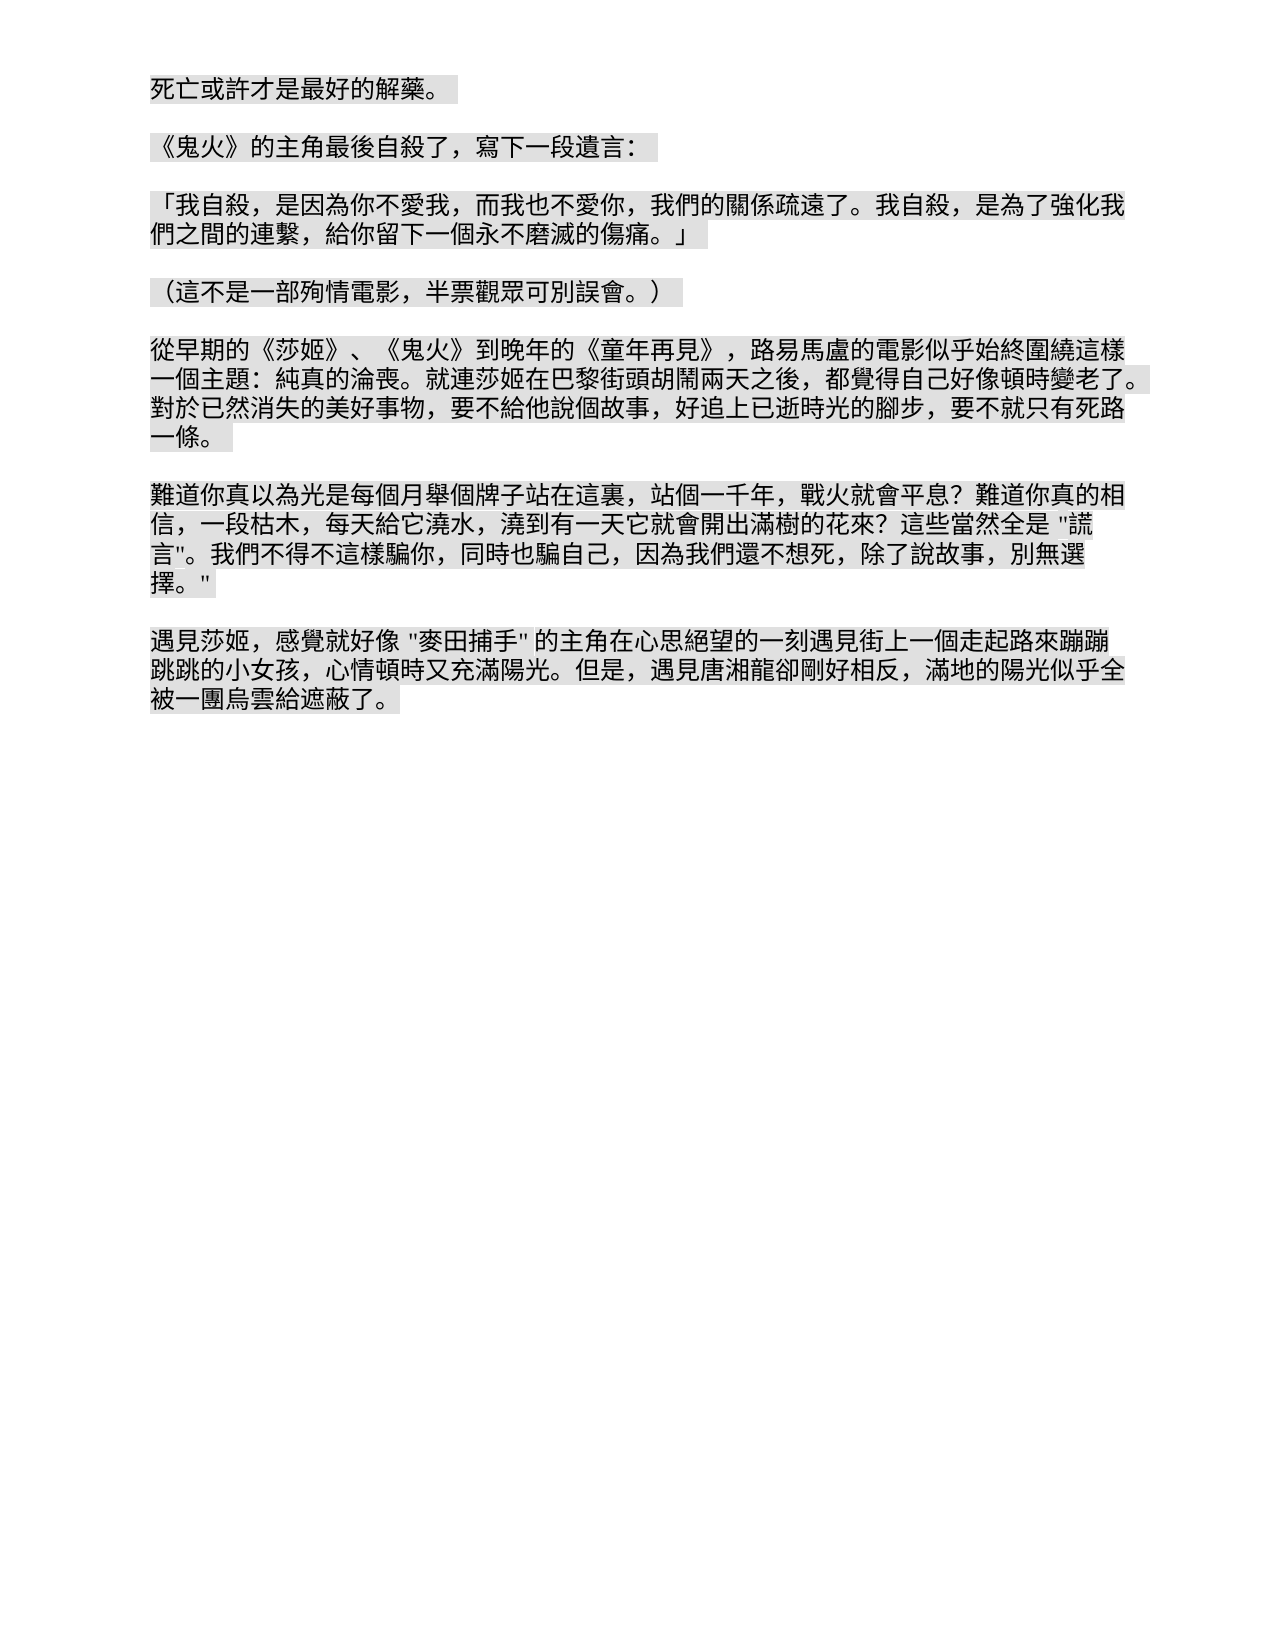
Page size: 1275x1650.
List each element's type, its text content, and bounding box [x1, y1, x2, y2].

text 卡韓政變 (93)：遇見唐湘龍 陳真 2019. 06. 24. 嘴巴臺獨大師林濁水，睜眼說瞎話說，"韓國瑜比較好對付，郭台銘比較難打"，所以呼籲綠營要小心萬一郭台銘出線，民進黨就麻煩了，因為找不到攻擊他的著力點。 請問你相信這種鳥話嗎？民進黨要是真覺得郭台銘比較不好對付，那麼，現在的郭台銘早已被打殺得萬箭穿心、臭不可聞。同理，民進黨要是真覺得韓國瑜比較好打，還會每天照三餐抹黑他嗎？ 民進黨會這樣睜眼說瞎話，我不意外。郭台銘陣線例如唐湘龍陳鳳馨等人居然也是這樣講，甚至還講說藍營支持者要小心，因為民進黨已經開始動員要綠營支持者在接到民調電話時把票灌給韓國瑜，讓韓出線，比較好打，因此呼籲藍營支持者要投給郭台銘，才能打敗民進黨。 我當然也不訝異這些睜眼說瞎話的媒體人會講出這樣荒唐的鳥話。我比較訝異的是：當一個人說鳥話、昧著良知說一些違心之論時，他的深層表情或眼神往往是有愧色的，氣虛的，這意味著他還有點內在良知，只是為了某種外在目的，硬是把良知給壓下來。 但是，唐湘龍的嘴臉卻不是這樣，他依舊講得正氣沖天、義氣凜然，一副那種我無法描述的嘴臉，這就讓我很訝異了。 包括甘地，我們每個人都曾經撒謊，但是在撒謊的當下，往往理不直氣不壯，眼神閃爍有愧色。而唐湘龍這樣理歪氣壯的正義嘴臉，真是很罕見，令人心寒。請看： https://bit.ly/2L9Z2Aw 人性有它很陰暗的一面，超乎想像。住在台灣，面對那麼多、無窮無盡的陰暗事，你很容易 "轉大人"，純真很容易淪喪。 我特別喜歡路易馬盧的 "童年再見"。路易馬盧的電影往往有個主題，就是關於純真的淪喪。2014年10月 22 日我寫了一篇站樁日誌 "遇見莎姬"： https://bit.ly/2WY3gSZ 剪其中幾段如下： "我常提高達，對於其人其思其電影，知之甚詳，評價很高，但我其實最喜歡路易馬盧。高達的電影，「智識性」太強，許多時候，感覺就像是大學部的哲學課影像版。比方說《我略知她一二》，簡直就是早期維根斯坦思想的初級教材。 高達也許技高一籌，但若論及心靈上的親近性，路易馬盧自然還是離我要近一些；想到他，天空頓時都能蒙上一層深藍。我總有點刻意想迴避去知道更多有關路易馬盧的事，正如我喜歡《鬼火》，卻也最害怕去想起《鬼火》裏頭那種幻滅與絕望。 每天大清早起，迎向陽光，又是忙碌的一天。語言就像一種迷幻藥，得照三餐服用才行，避免讓自己去想到真相。世界老早已經毀了，就像煮熟的荷包蛋沒法再變回一顆生雞蛋那樣，美好事物皆已淪喪；但你得假裝它還在，而且明天會更好。當語言到了盡頭，便只有死亡或許才是最好的解藥。 《鬼火》的主角最後自殺了，寫下一段遺言： 「我自殺，是因為你不愛我，而我也不愛你，我們的關係疏遠了。我自殺，是為了強化我們之間的連繫，給你留下一個永不磨滅的傷痛。」 （這不是一部殉情電影，半票觀眾可別誤會。） 從早期的《莎姬》、《鬼火》到晚年的《童年再見》，路易馬盧的電影似乎始終圍繞這樣一個主題：純真的淪喪。就連莎姬在巴黎街頭胡鬧兩天之後，都覺得自己好像頓時變老了。對於已然消失的美好事物，要不給他說個故事，好追上已逝時光的腳步，要不就只有死路一條。 難道你真以為光是每個月舉個牌子站在這裏，站個一千年，戰火就會平息？難道你真的相信，一段枯木，每天給它澆水，澆到有一天它就會開出滿樹的花來？這些當然全是 "謊言"。我們不得不這樣騙你，同時也騙自己，因為我們還不想死，除了說故事，別無選擇。" 遇見莎姬，感覺就好像 "麥田捕手" 的主角在心思絕望的一刻遇見街上一個走起路來蹦蹦跳跳的小女孩，心情頓時又充滿陽光。但是，遇見唐湘龍卻剛好相反，滿地的陽光似乎全被一團烏雲給遮蔽了。 [150, 75, 1125, 714]
